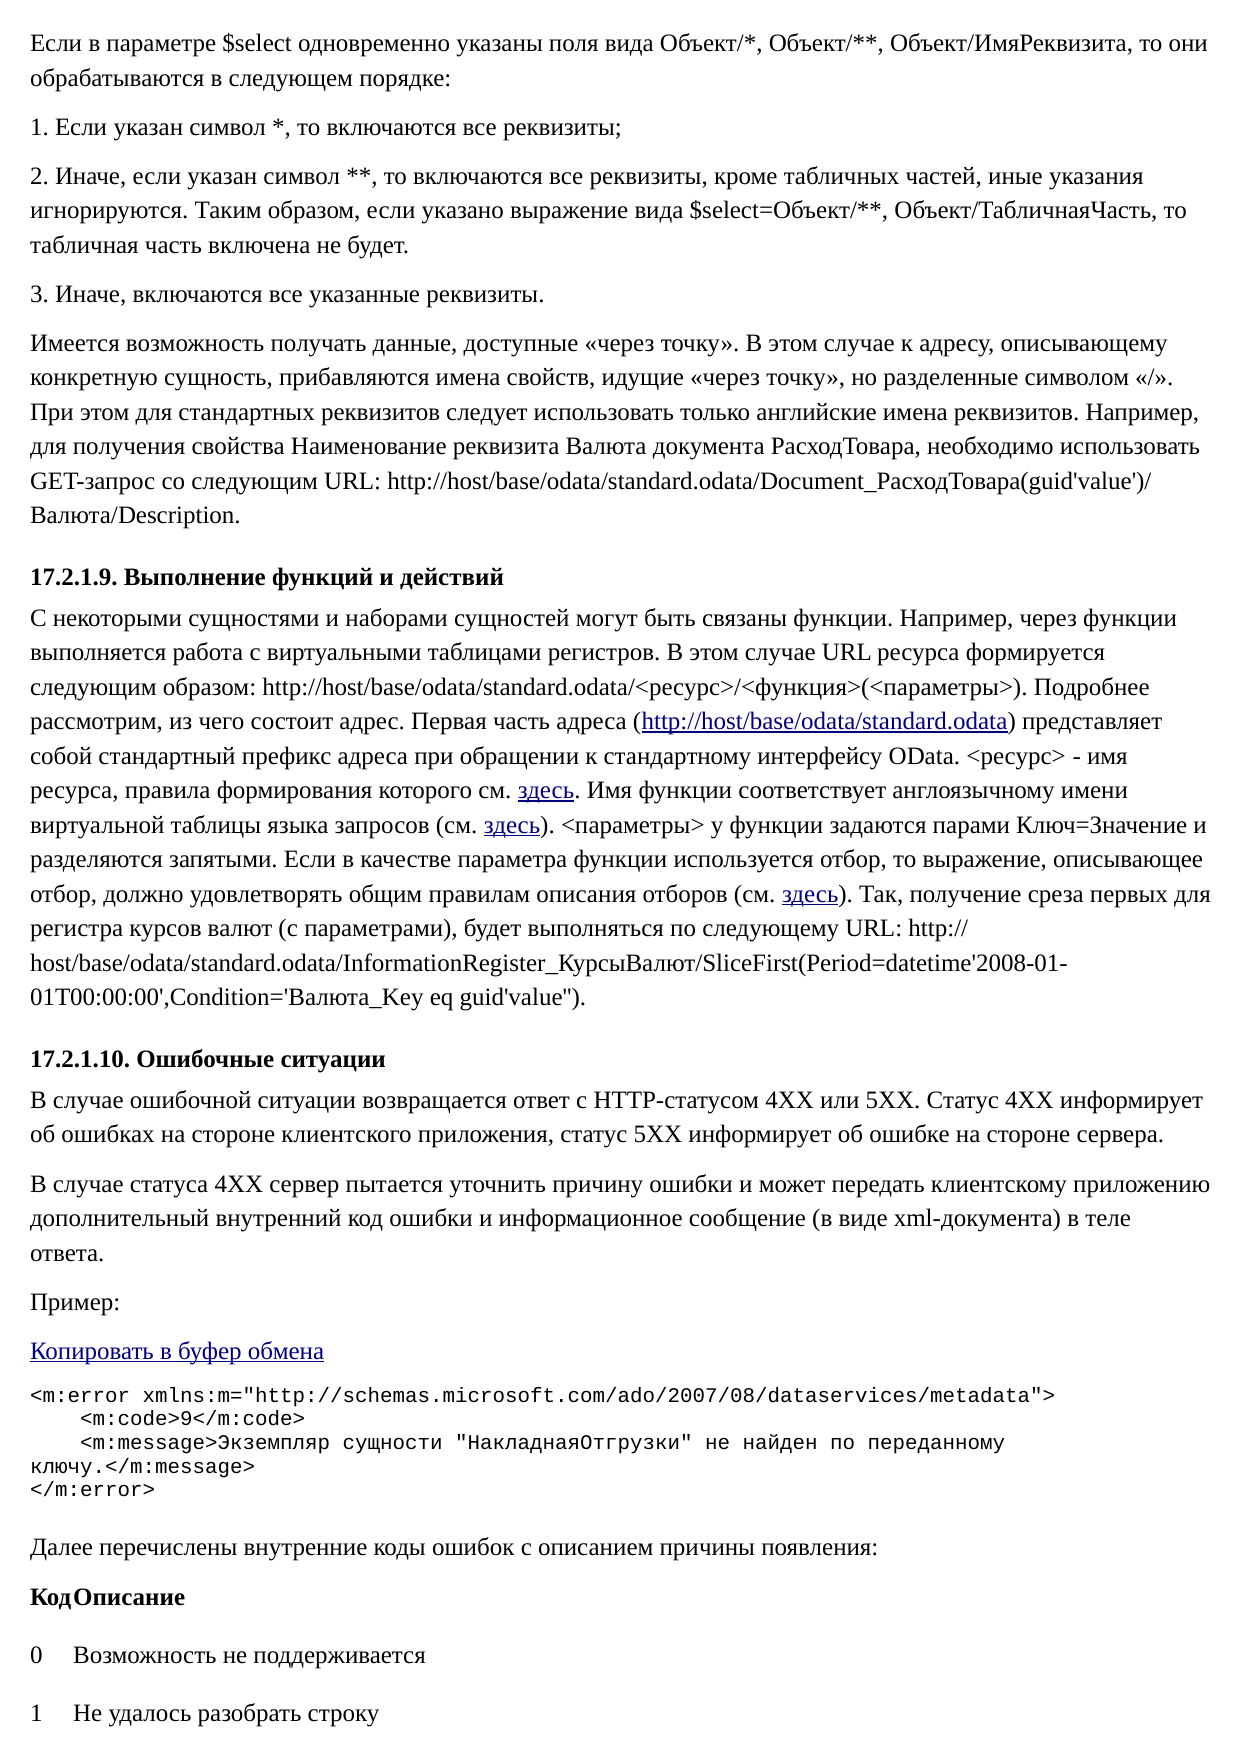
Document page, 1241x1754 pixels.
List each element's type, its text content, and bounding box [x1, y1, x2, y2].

text С некоторыми сущностями и наборами сущностей могут быть связаны функции. Например, через функции выполняется работа с виртуальными таблицами регистров. В этом случае URL ресурса формируется следующим образом: http://host/base/odata/standard.odata/<ресурс>/<функция>(<параметры>). Подробнее рассмотрим, из чего состоит адрес. Первая часть адреса (http://host/base/odata/standard.odata) представляет собой стандартный префикс адреса при обращении к стандартному интерфейсу OData. <ресурс> ‑ имя ресурса, правила формирования которого см. здесь. Имя функции соответствует англоязычному имени виртуальной таблицы языка запросов (см. здесь). <параметры> у функции задаются парами Ключ=Значение и разделяются запятыми. Если в качестве параметра функции используется отбор, то выражение, описывающее отбор, должно удовлетворять общим правилам описания отборов (см. здесь). Так, получение среза первых для регистра курсов валют (с параметрами), будет выполняться по следующему URL: http:// host/base/odata/standard.odata/InformationRegister_КурсыВалют/SliceFirst(Period=datetime'2008-01-01T00:00:00',Condition='Валюта_Key eq guid'value''). [30, 603, 1211, 1011]
text Имеется возможность получать данные, доступные «через точку». В этом случае к адресу, описывающему конкретную сущность, прибавляются имена свойств, идущие «через точку», но разделенные символом «/». При этом для стандартных реквизитов следует использовать только английские имена реквизитов. Например, для получения свойства Наименование реквизита Валюта документа РасходТовара, необходимо использовать GET-запрос со следующим URL: http://host/base/odata/standard.odata/Document_РасходТовара(guid'value')/Валюта/Description. [30, 328, 1211, 529]
text 1. Если указан символ *, то включаются все реквизиты; [30, 112, 1211, 140]
table_cell Возможность не поддерживается [73, 1640, 1211, 1698]
subtitle 17.2.1.10. Ошибочные ситуации [30, 1044, 1211, 1073]
text В случае ошибочной ситуации возвращается ответ с HTTP-статусом 4XX или 5XX. Статус 4XX информирует об ошибках на стороне клиентского приложения, статус 5XX информирует об ошибке на стороне сервера. [30, 1085, 1211, 1148]
text Копировать в буфер обмена [30, 1336, 1211, 1364]
table_header Описание [73, 1582, 1211, 1640]
text Если в параметре $select одновременно указаны поля вида Объект/*, Объект/**, Объект/ИмяРеквизита, то они обрабатываются в следующем порядке: [30, 28, 1211, 91]
table_cell 1 [30, 1698, 73, 1727]
text Пример: [30, 1287, 1211, 1315]
text В случае статуса 4XX сервер пытается уточнить причину ошибки и может передать клиентскому приложению дополнительный внутренний код ошибки и информационное сообщение (в виде xml-документа) в теле ответа. [30, 1169, 1211, 1266]
text <m:error xmlns:m="http://schemas.microsoft.com/ado/2007/08/dataservices/metadata"> [30, 1385, 1211, 1408]
text 2. Иначе, если указан символ **, то включаются все реквизиты, кроме табличных частей, иные указания игнорируются. Таким образом, если указано выражение вида $select=Объект/**, Объект/ТабличнаяЧасть, то табличная часть включена не будет. [30, 161, 1211, 258]
text <m:code>9</m:code> [30, 1408, 1211, 1432]
table_cell 0 [30, 1640, 73, 1698]
text 3. Иначе, включаются все указанные реквизиты. [30, 279, 1211, 307]
text </m:error> [30, 1479, 1211, 1503]
table_cell Не удалось разобрать строку [73, 1698, 1211, 1727]
text <m:message>Экземпляр сущности "НакладнаяОтгрузки" не найден по переданному ключу.</m:message> [30, 1432, 1211, 1479]
text Далее перечислены внутренние коды ошибок с описанием причины появления: [30, 1532, 1211, 1561]
table_header Код [30, 1582, 73, 1640]
subtitle 17.2.1.9. Выполнение функций и действий [30, 562, 1211, 591]
